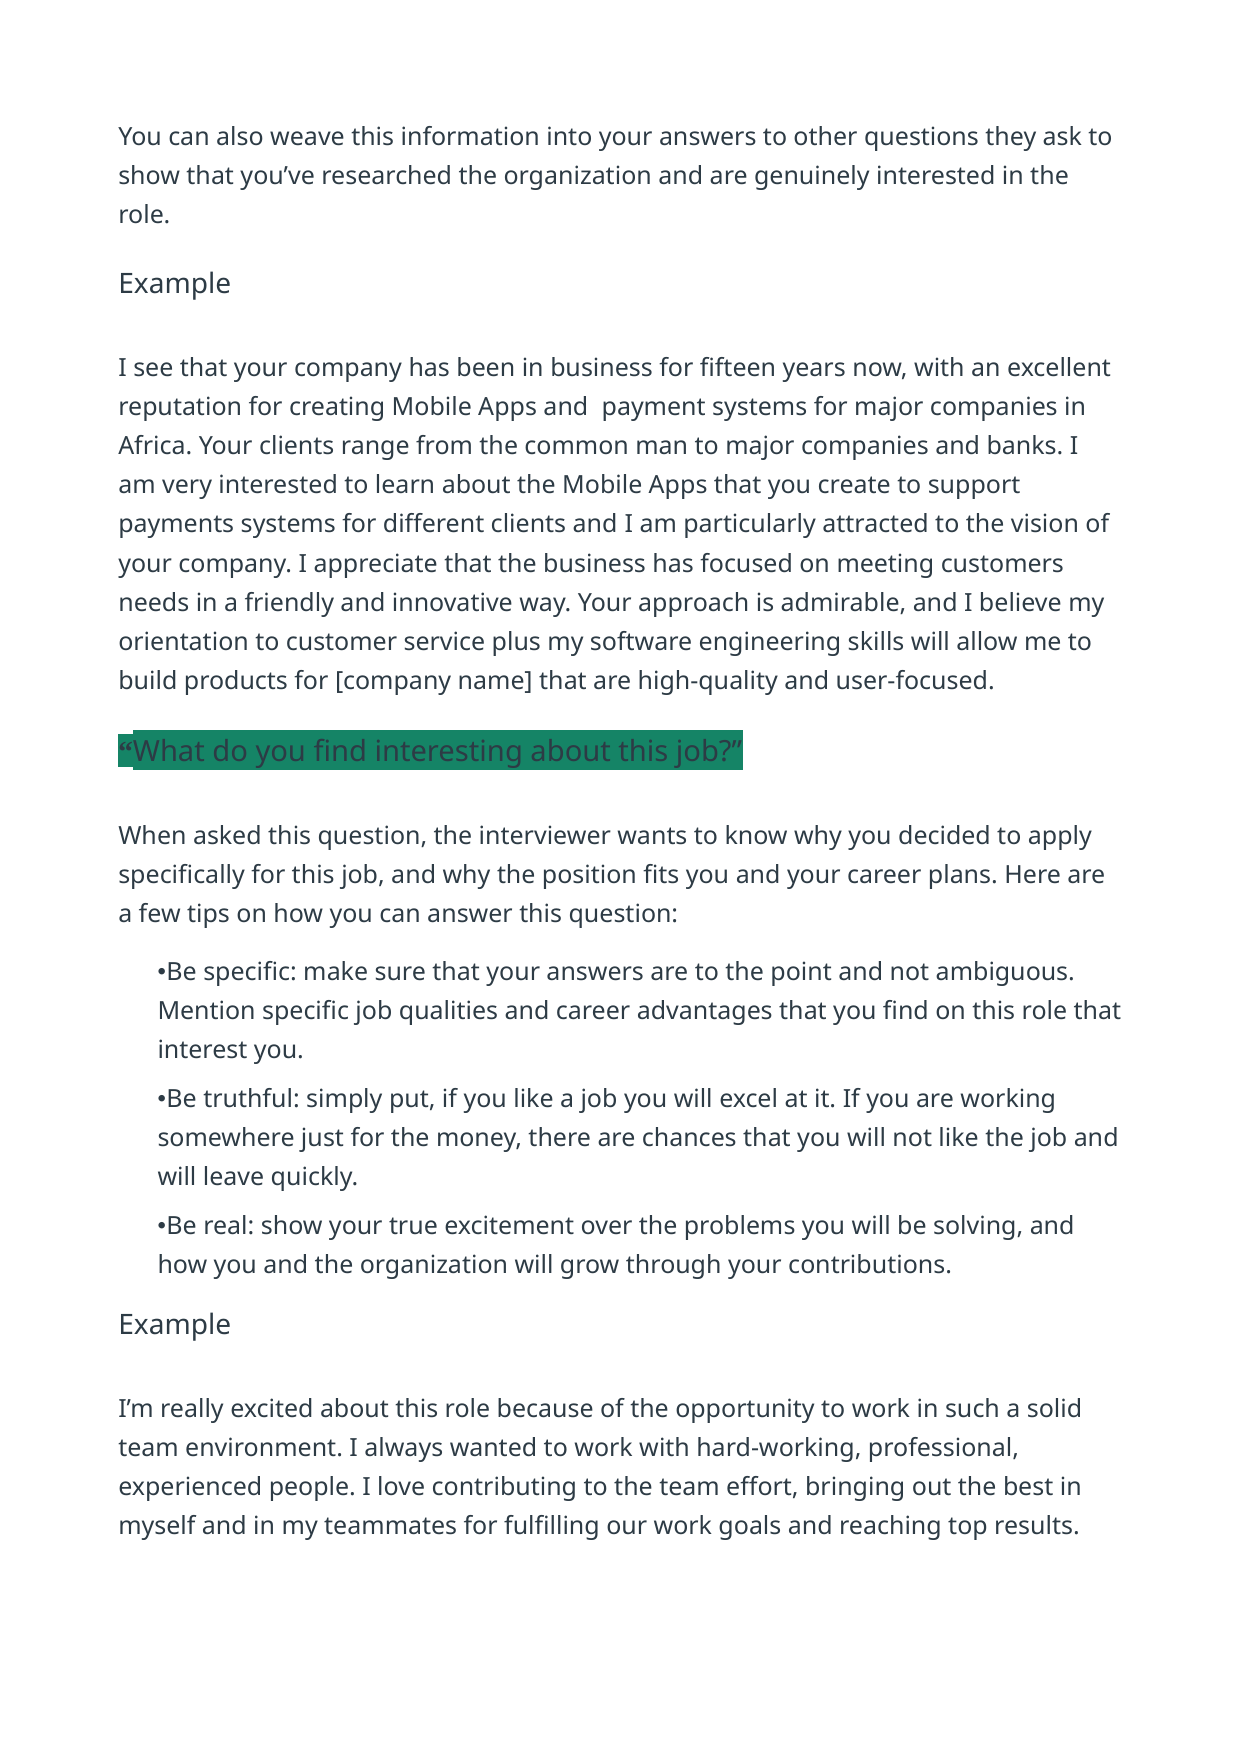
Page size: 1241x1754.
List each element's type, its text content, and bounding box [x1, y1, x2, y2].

text I see that your company has been in business for fifteen years now, with an excellent reputation for creating Mobile Apps and payment systems for major companies in Africa. Your clients range from the common man to major companies and banks. I am very interested to learn about the Mobile Apps that you create to support payments systems for different clients and I am particularly attracted to the vision of your company. I appreciate that the business has focused on meeting customers needs in a friendly and innovative way. Your approach is admirable, and I believe my orientation to customer service plus my software engineering skills will allow me to build products for [company name] that are high-quality and user-focused. [118, 349, 1122, 697]
list Be truthful: simply put, if you like a job you will excel at it. If you are working somewhere just for the money, there are chances that you will not like the job and will leave quickly. [118, 1081, 1122, 1193]
subtitle Example [118, 264, 1122, 302]
list Be specific: make sure that your answers are to the point and not ambiguous. Mention specific job qualities and career advantages that you find on this role that interest you. [118, 954, 1122, 1066]
text I’m really excited about this role because of the opportunity to work in such a solid team environment. I always wanted to work with hard-working, professional, experienced people. I love contributing to the team effort, bringing out the best in myself and in my teammates for fulfilling our work goals and reaching top results. [118, 1390, 1122, 1542]
list Be real: show your true excitement over the problems you will be solving, and how you and the organization will grow through your contributions. [118, 1208, 1122, 1281]
subtitle “What do you find interesting about this job?” [118, 730, 1122, 770]
text When asked this question, the interviewer wants to know why you decided to apply specifically for this job, and why the position fits you and your career plans. Here are a few tips on how you can answer this question: [118, 818, 1122, 930]
text You can also weave this information into your answers to other questions they ask to show that you’ve researched the organization and are genuinely interested in the role. [118, 118, 1122, 231]
subtitle Example [118, 1305, 1122, 1343]
